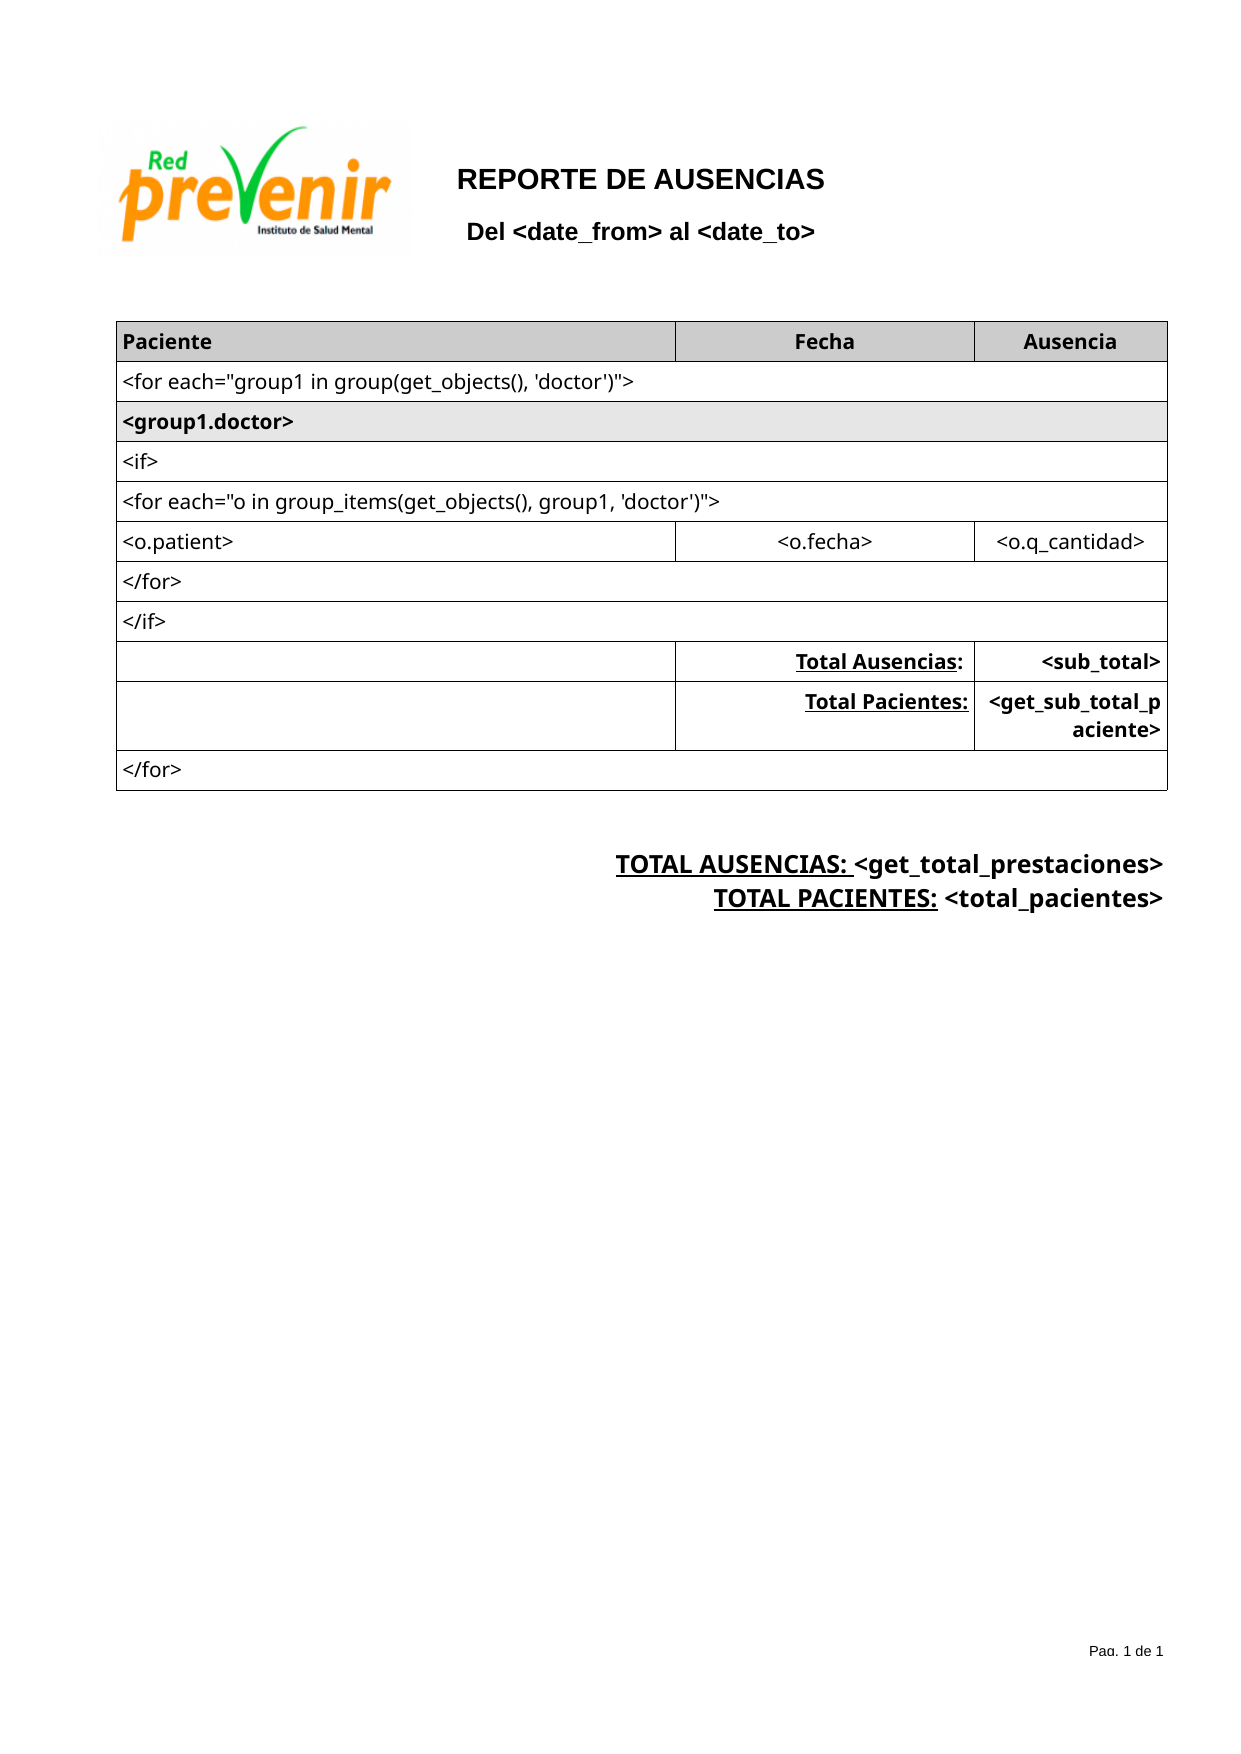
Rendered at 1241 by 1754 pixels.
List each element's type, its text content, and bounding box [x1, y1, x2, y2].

table_cell <for each="group1 in group(get_objects(), 'doctor')"> [117, 362, 1167, 401]
table_cell </if> [117, 602, 1167, 641]
table_cell [117, 642, 675, 681]
picture [98, 120, 413, 257]
table_cell <if> [117, 442, 1167, 481]
table_cell </for> [117, 562, 1167, 601]
table_header Paciente [117, 322, 675, 361]
table_header Ausencia [975, 322, 1167, 361]
table_header Fecha [676, 322, 974, 361]
table_cell </for> [117, 751, 1167, 789]
table_cell <o.q_cantidad> [975, 522, 1167, 561]
table_cell <group1.doctor> [117, 402, 1167, 441]
table_cell <for each="o in group_items(get_objects(), group1, 'doctor')"> [117, 482, 1167, 521]
text TOTAL AUSENCIAS: <get_total_prestaciones> [118, 846, 1163, 880]
table_cell [117, 682, 675, 749]
table_cell <o.fecha> [676, 522, 974, 561]
table_cell Total Ausencias: [676, 642, 974, 681]
table_cell Total Pacientes: [676, 682, 974, 749]
text TOTAL PACIENTES: <total_pacientes> [118, 880, 1163, 914]
table_cell <sub_total> [975, 642, 1167, 681]
table_cell <o.patient> [117, 522, 675, 561]
table_cell <get_sub_total_paciente> [975, 682, 1167, 749]
